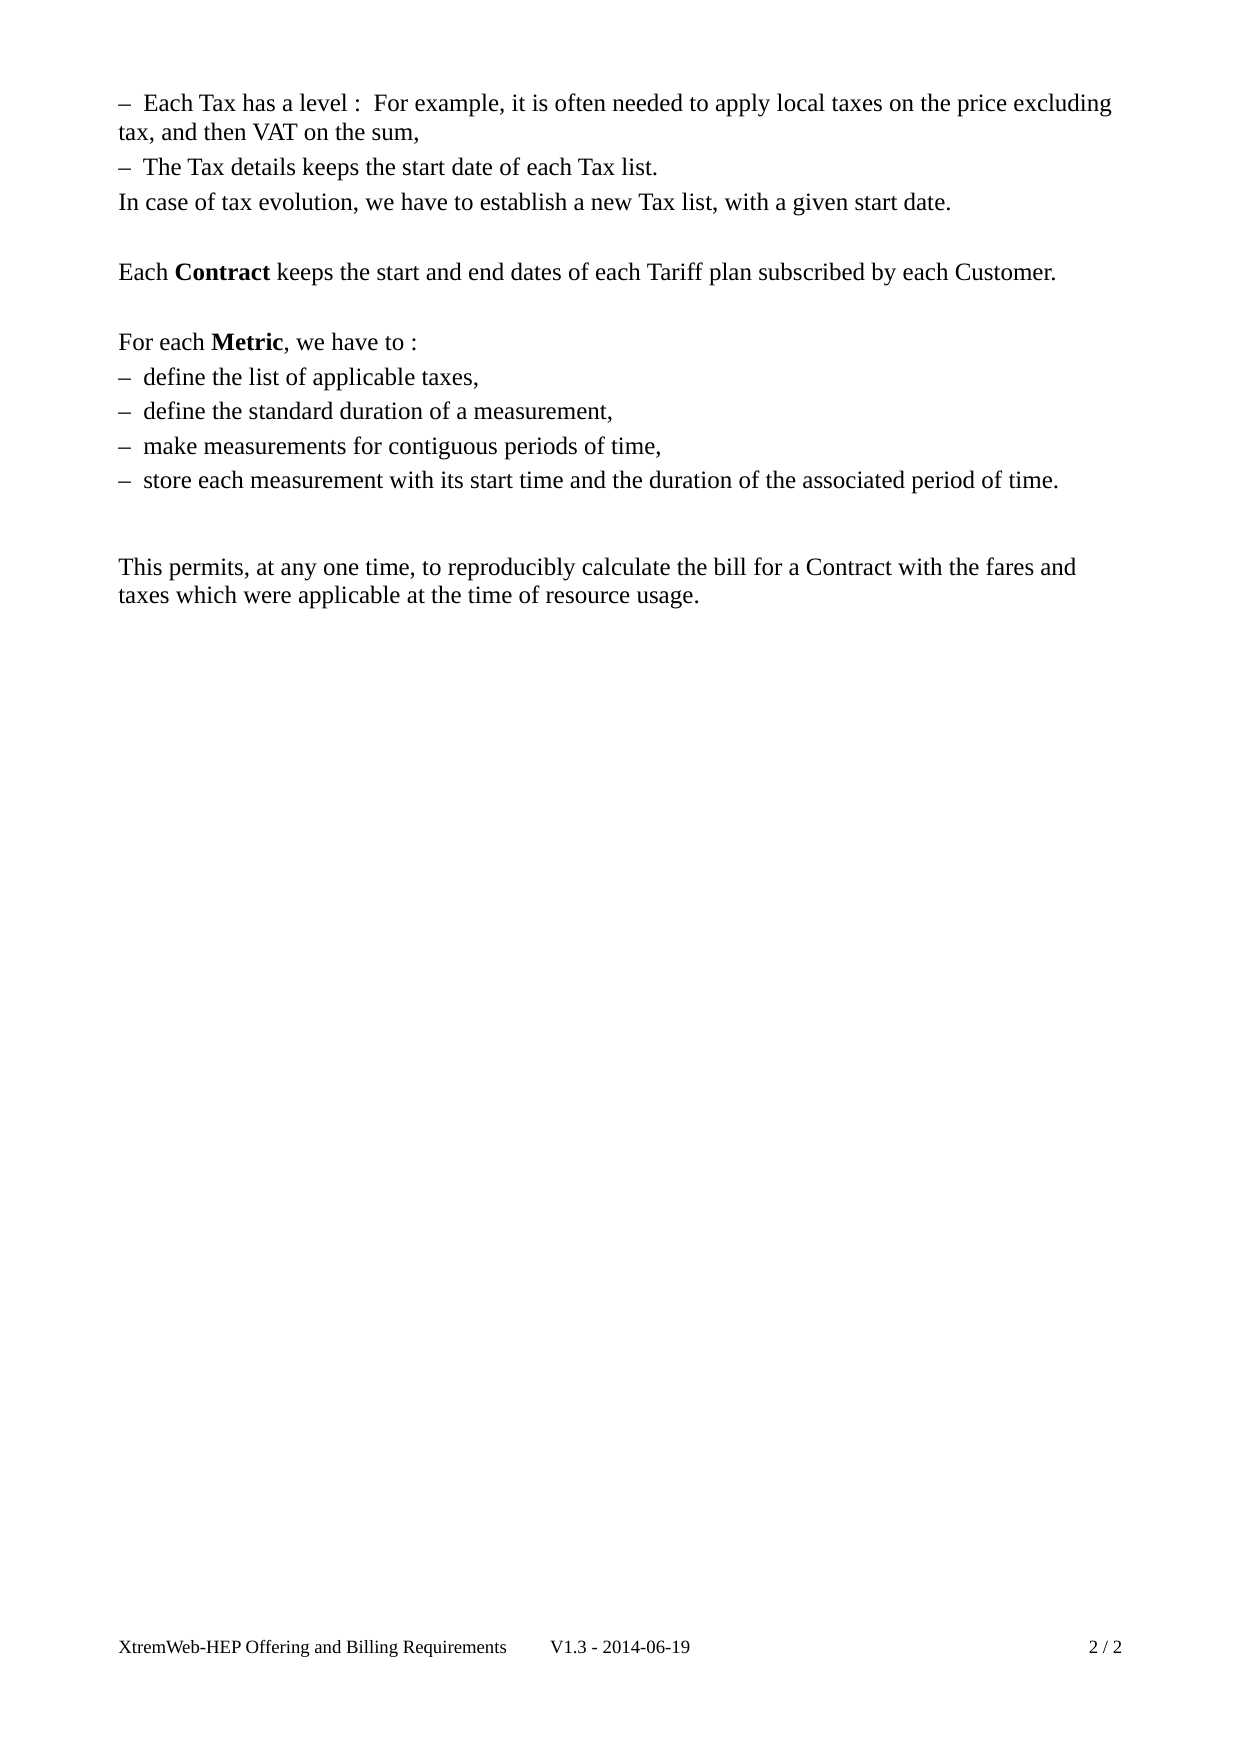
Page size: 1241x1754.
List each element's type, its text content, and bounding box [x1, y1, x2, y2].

text – define the list of applicable taxes, [118, 362, 1122, 390]
text – The Tax details keeps the start date of each Tax list. [118, 152, 1122, 181]
text – Each Tax has a level : For example, it is often needed to apply local taxes on the price excluding tax, and then VAT on the sum, [118, 88, 1122, 146]
text For each Metric, we have to : [118, 327, 1122, 356]
text – store each measurement with its start time and the duration of the associated period of time. [118, 466, 1122, 494]
text This permits, at any one time, to reproducibly calculate the bill for a Contract with the fares and taxes which were applicable at the time of resource usage. [118, 552, 1122, 609]
text In case of tax evolution, we have to establish a new Tax list, with a given start date. [118, 187, 1122, 215]
text – make measurements for contiguous periods of time, [118, 431, 1122, 460]
text – define the standard duration of a measurement, [118, 396, 1122, 425]
text Each Contract keeps the start and end dates of each Tariff plan subscribed by each Customer. [118, 257, 1122, 286]
